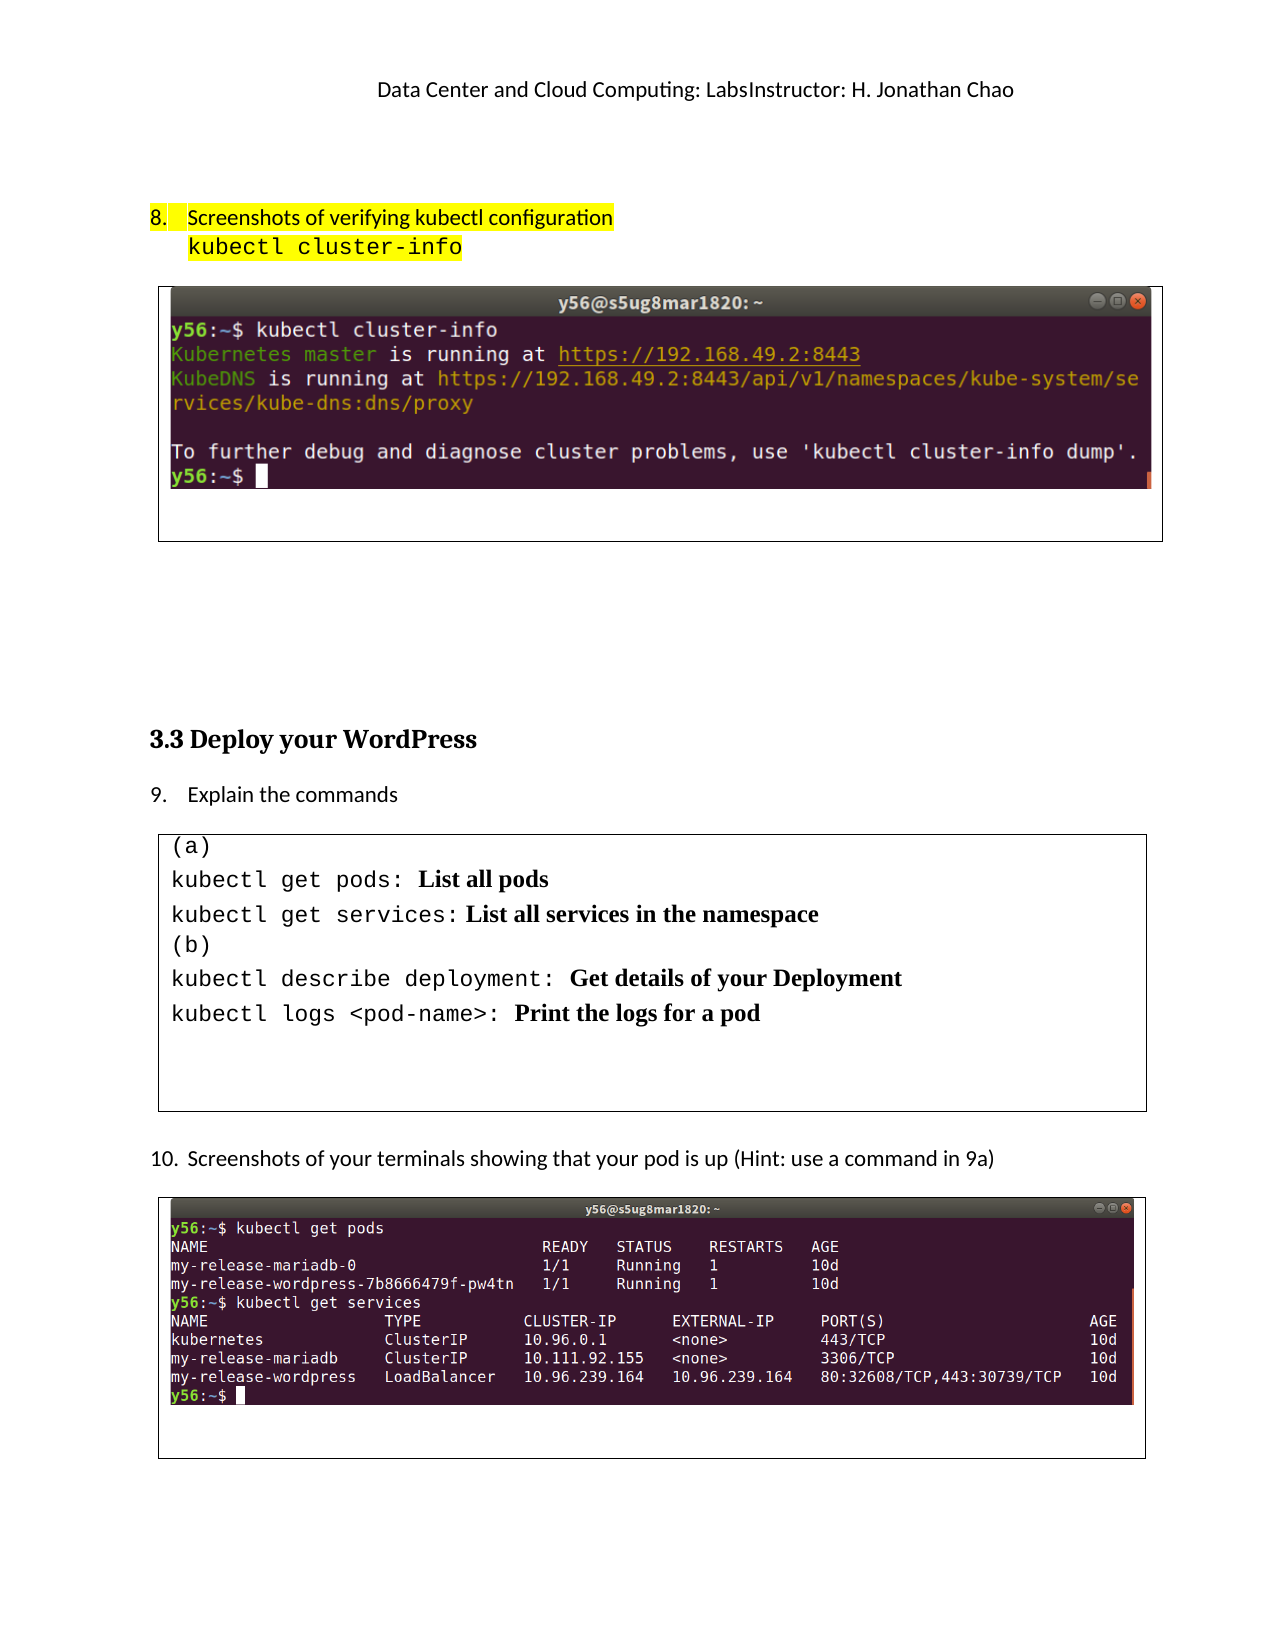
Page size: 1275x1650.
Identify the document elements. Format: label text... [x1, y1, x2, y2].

picture [170, 1198, 1134, 1405]
list Screenshots of verifying kubectl configuration [150, 203, 1162, 231]
table_header [159, 1198, 1145, 1458]
text 3.3 Deploy your WordPress [112, 724, 1162, 755]
table_header [159, 287, 1162, 541]
picture [170, 286, 1152, 489]
list Explain the commands [150, 781, 1162, 809]
list kubectl cluster-info [187, 235, 1162, 261]
table_header (a) kubectl get pods: List all pods kubectl get services: List all services in the namespace (b) kubectl describe deployment: Get details of your Deployment kubectl logs <pod-name>: Print the logs for a pod [159, 835, 1146, 1111]
list Screenshots of your terminals showing that your pod is up (Hint: use a command in 9a) [150, 1144, 1162, 1172]
